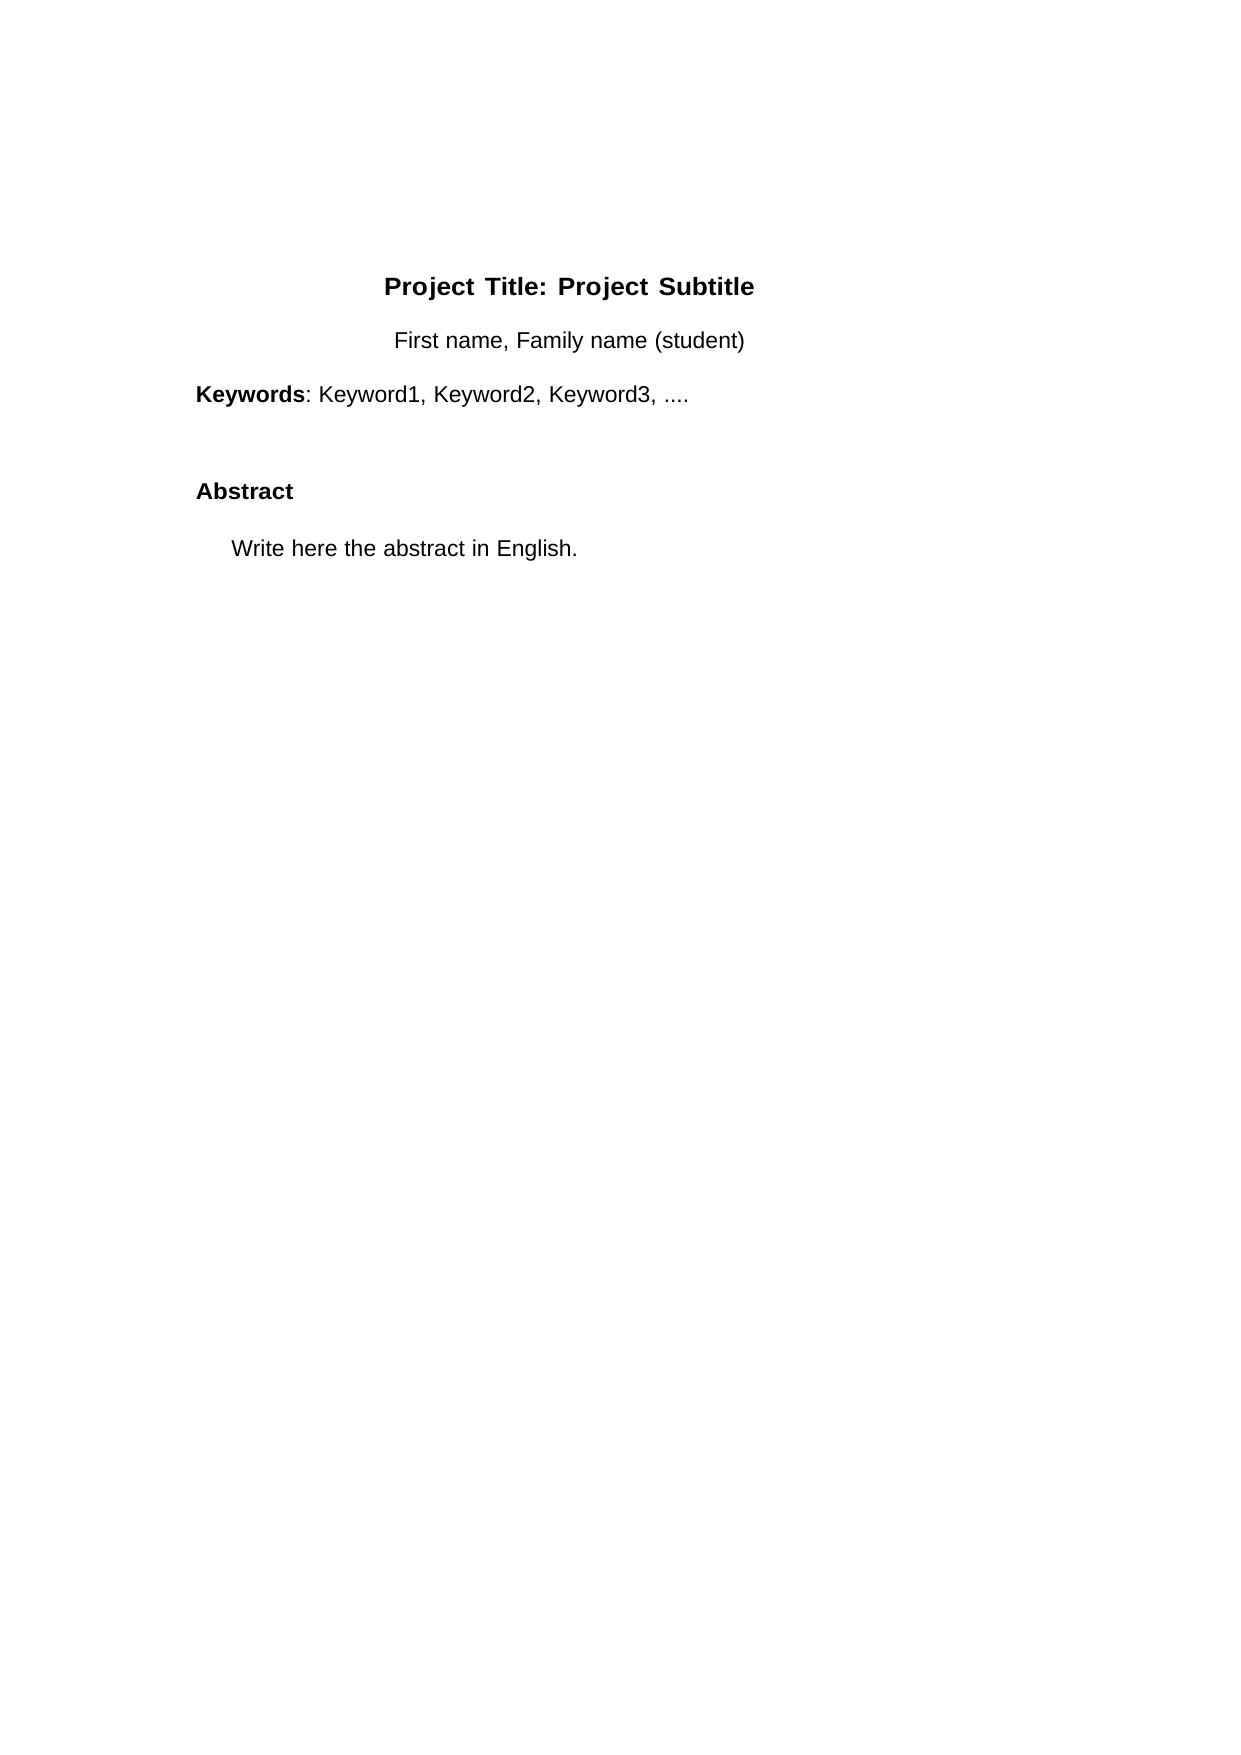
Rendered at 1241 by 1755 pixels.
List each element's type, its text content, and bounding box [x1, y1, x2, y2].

text Write here the abstract in English. [231, 535, 1065, 561]
subtitle Abstract [196, 478, 1065, 505]
subtitle Project Title: Project Subtitle [382, 272, 757, 301]
text Keywords: Keyword1, Keyword2, Keyword3, .... [196, 381, 1065, 407]
text First name, Family name (student) [175, 327, 963, 354]
